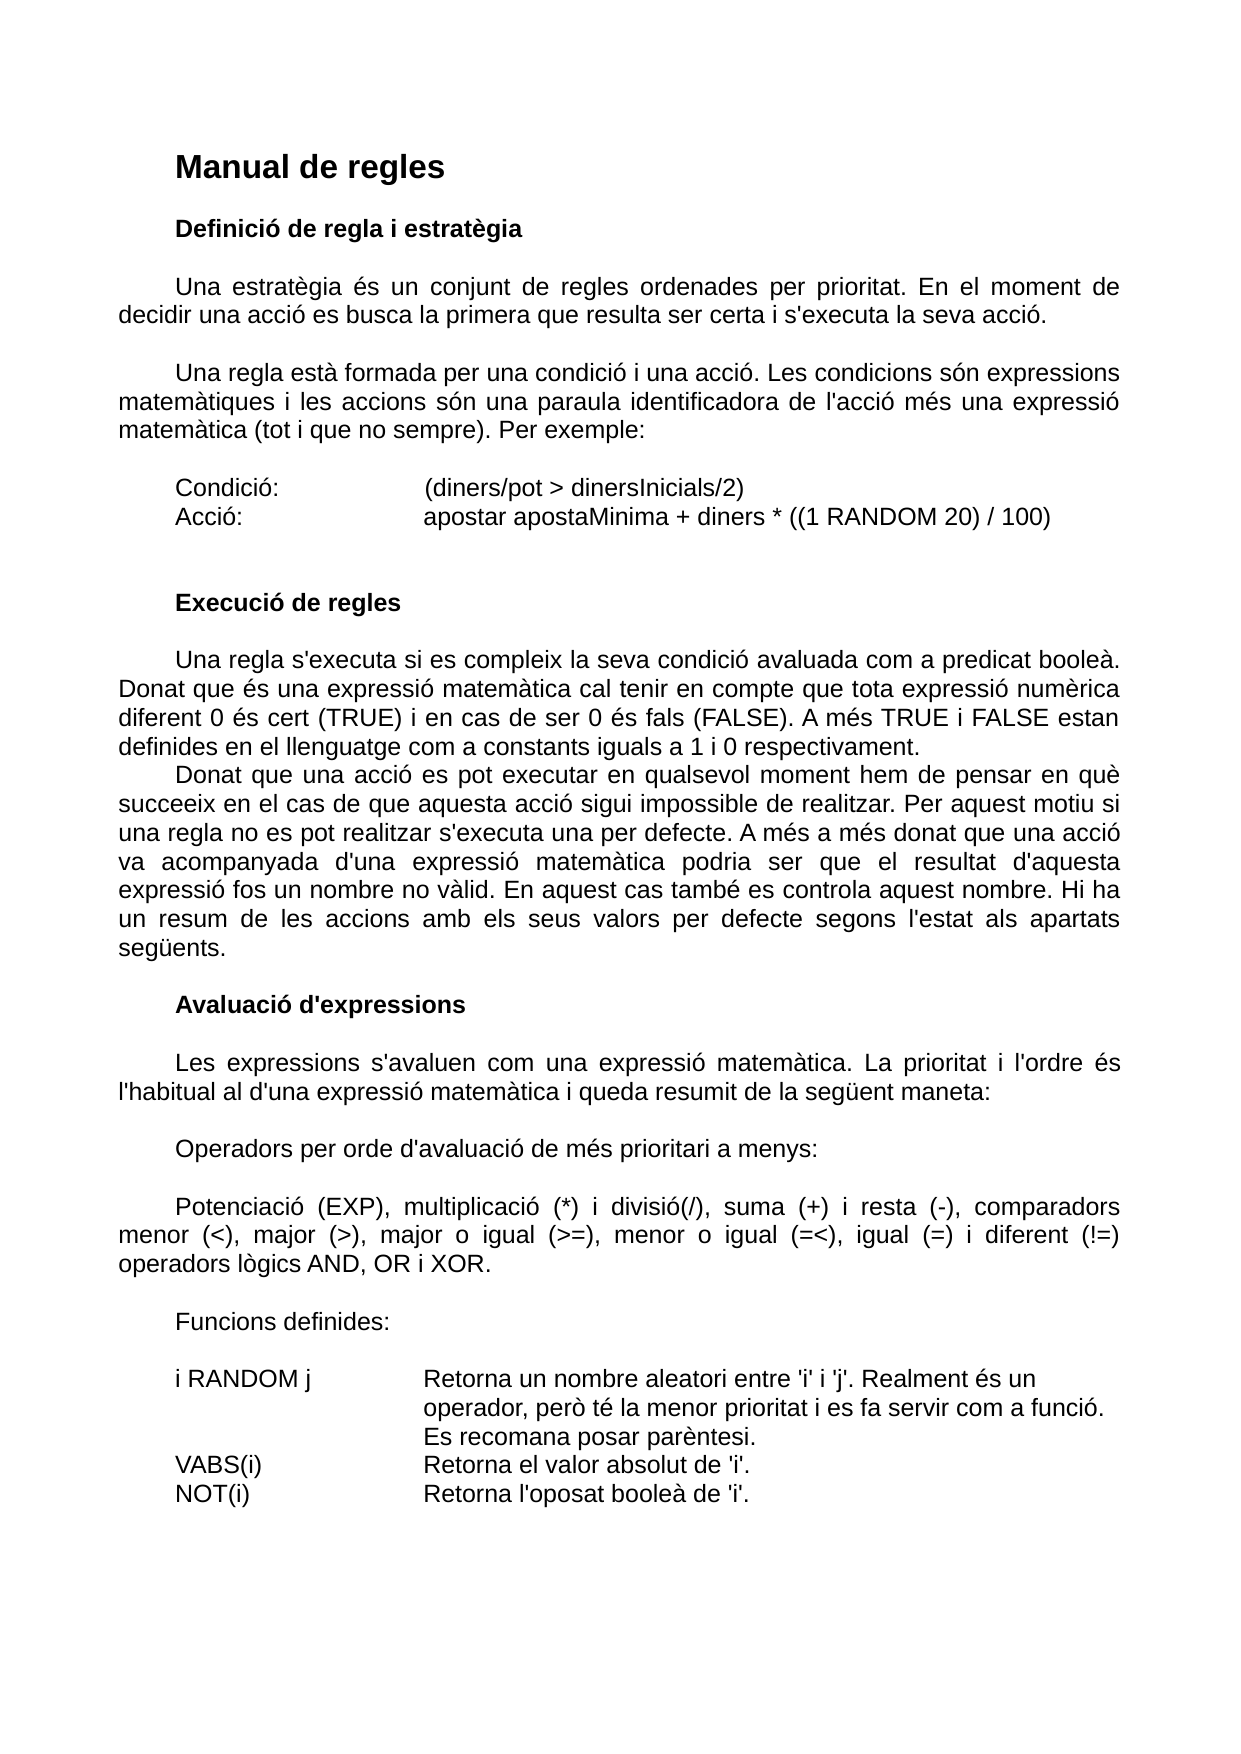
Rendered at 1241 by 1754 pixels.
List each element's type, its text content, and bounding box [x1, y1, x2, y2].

text Condició: (diners/pot > dinersInicials/2) [118, 473, 1122, 502]
text Una regla s'executa si es compleix la seva condició avaluada com a predicat booleà. Donat que és una expressió matemàtica cal tenir en compte que tota expressió numèrica diferent 0 és cert (TRUE) i en cas de ser 0 és fals (FALSE). A més TRUE i FALSE estan definides en el llenguatge com a constants iguals a 1 i 0 respectivament. [118, 645, 1122, 760]
text Execució de regles [118, 588, 1122, 617]
text Donat que una acció es pot executar en qualsevol moment hem de pensar en què succeeix en el cas de que aquesta acció sigui impossible de realitzar. Per aquest motiu si una regla no es pot realitzar s'executa una per defecte. A més a més donat que una acció va acompanyada d'una expressió matemàtica podria ser que el resultat d'aquesta expressió fos un nombre no vàlid. En aquest cas també es controla aquest nombre. Hi ha un resum de les accions amb els seus valors per defecte segons l'estat als apartats següents. [118, 760, 1122, 962]
text Una regla està formada per una condició i una acció. Les condicions són expressions matemàtiques i les accions són una paraula identificadora de l'acció més una expressió matemàtica (tot i que no sempre). Per exemple: [118, 358, 1122, 444]
text Una estratègia és un conjunt de regles ordenades per prioritat. En el moment de decidir una acció es busca la primera que resulta ser certa i s'executa la seva acció. [118, 272, 1122, 329]
text Acció: apostar apostaMinima + diners * ((1 RANDOM 20) / 100) [118, 502, 1122, 530]
text Definició de regla i estratègia [118, 214, 1122, 243]
text VABS(i) Retorna el valor absolut de 'i'. [118, 1450, 1122, 1479]
text i RANDOM j Retorna un nombre aleatori entre 'i' i 'j'. Realment és un operador, però té la menor prioritat i es fa servir com a funció. Es recomana posar parèntesi. [118, 1364, 1122, 1450]
text Les expressions s'avaluen com una expressió matemàtica. La prioritat i l'ordre és l'habitual al d'una expressió matemàtica i queda resumit de la següent maneta: [118, 1048, 1122, 1105]
text Operadors per orde d'avaluació de més prioritari a menys: [118, 1134, 1122, 1163]
text Funcions definides: [118, 1307, 1122, 1335]
text Potenciació (EXP), multiplicació (*) i divisió(/), suma (+) i resta (-), comparadors menor (<), major (>), major o igual (>=), menor o igual (=<), igual (=) i diferent (!=) operadors lògics AND, OR i XOR. [118, 1192, 1122, 1278]
text NOT(i) Retorna l'oposat booleà de 'i'. [118, 1479, 1122, 1508]
text Avaluació d'expressions [118, 990, 1122, 1019]
text Manual de regles [118, 147, 1122, 185]
